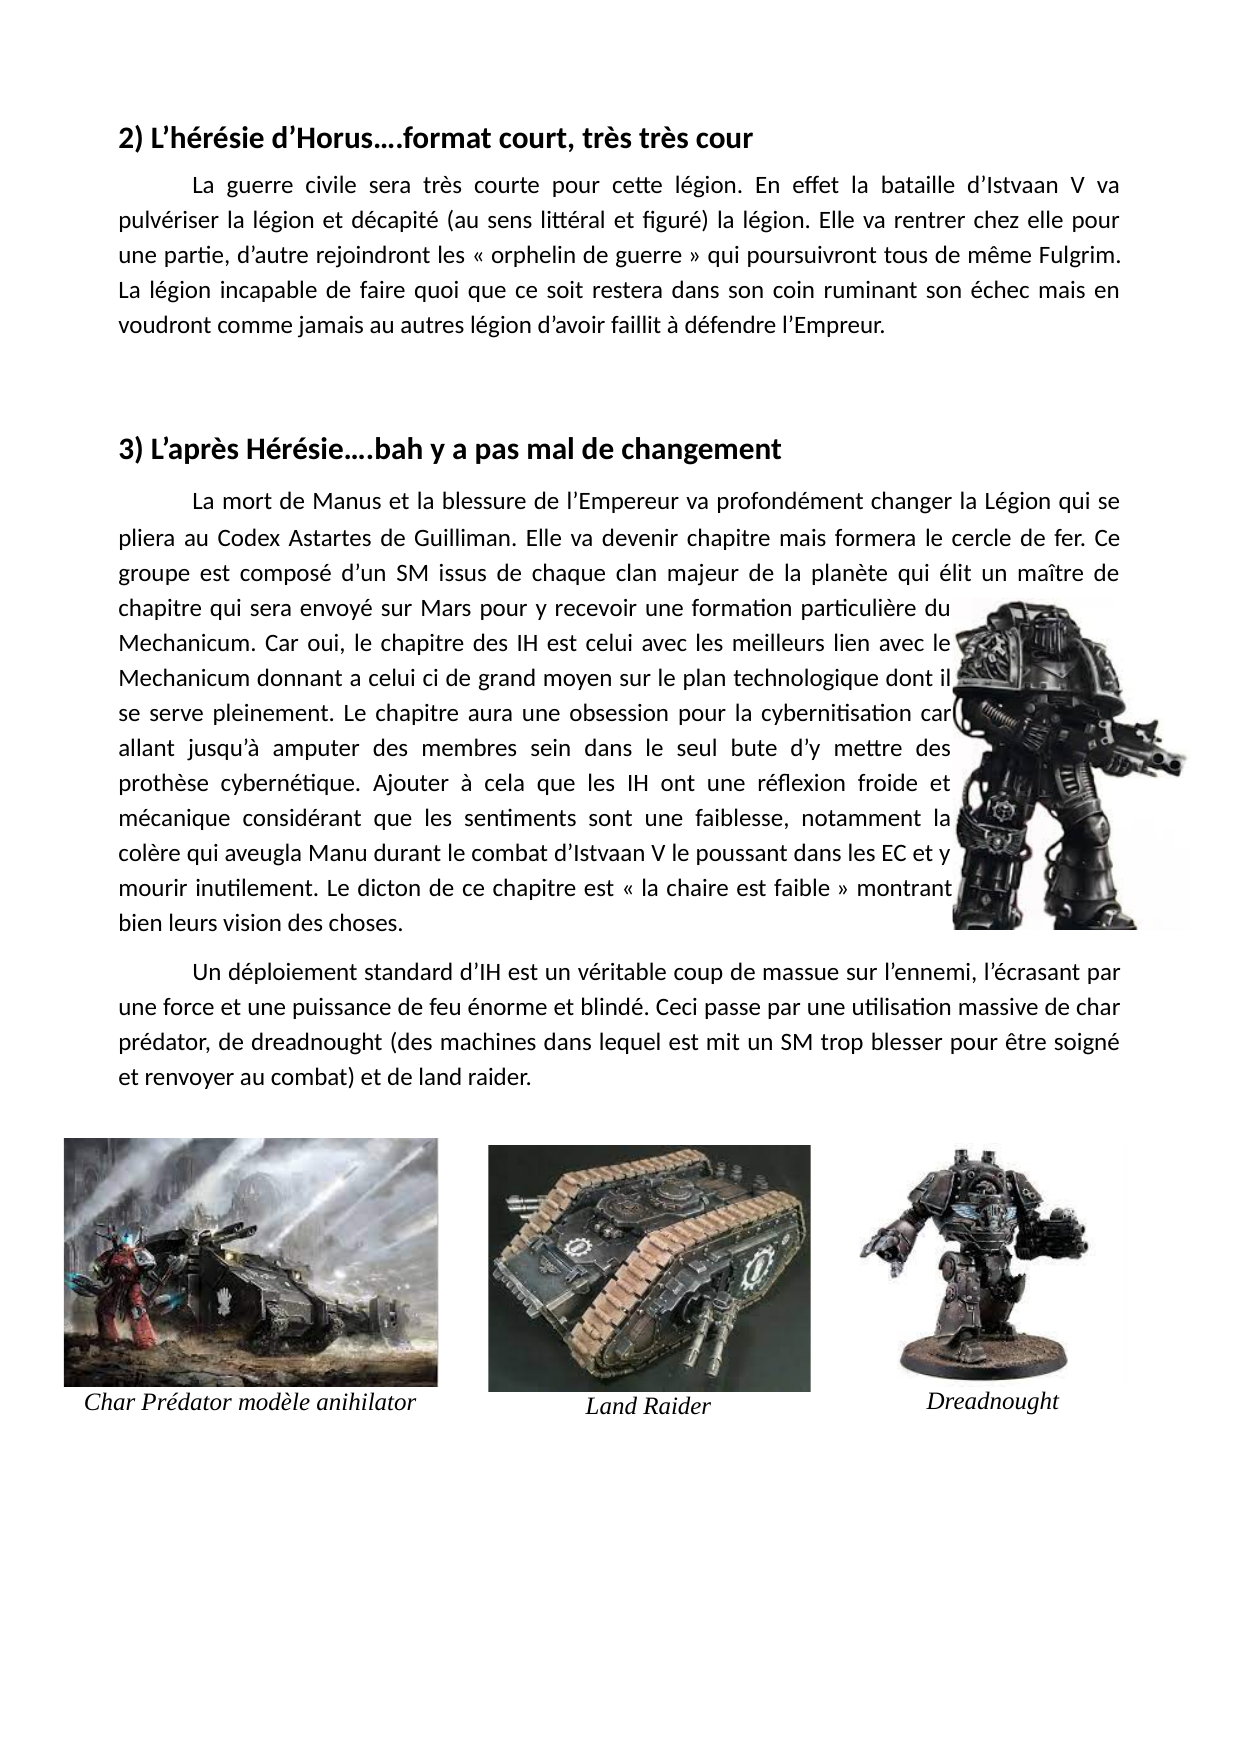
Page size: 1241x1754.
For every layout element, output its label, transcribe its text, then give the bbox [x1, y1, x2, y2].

subtitle 3) L’après Hérésie….bah y a pas mal de changement [118, 429, 1122, 467]
text Dreadnought [841, 1138, 1146, 1415]
picture [63, 1138, 439, 1387]
picture [841, 1143, 1128, 1387]
text Land Raider [488, 1392, 811, 1420]
picture [488, 1145, 811, 1392]
subtitle 2) L’hérésie d’Horus….format court, très très cour [118, 118, 1122, 156]
text La mort de Manus et la blessure de l’Empereur va profondément changer la Légion qui se pliera au Codex Astartes de Guilliman. Elle va devenir chapitre mais formera le cercle de fer. Ce groupe est composé d’un SM issus de chaque clan majeur de la planète qui élit un maître de chapitre qui sera envoyé sur Mars pour y recevoir une formation particulière du Mechanicum. Car oui, le chapitre des IH est celui avec les meilleurs lien avec le Mechanicum donnant a celui ci de grand moyen sur le plan technologique dont il se serve pleinement. Le chapitre aura une obsession pour la cybernitisation car allant jusqu’à amputer des membres sein dans le seul bute d’y mettre des prothèse cybernétique. Ajouter à cela que les IH ont une réflexion froide et mécanique considérant que les sentiments sont une faiblesse, notamment la colère qui aveugla Manu durant le combat d’Istvaan V le poussant dans les EC et y mourir inutilement. Le dicton de ce chapitre est « la chaire est faible » montrant bien leurs vision des choses. [118, 479, 1122, 937]
picture [952, 598, 1191, 930]
text Char Prédator modèle anihilator [64, 1387, 438, 1415]
text Un déploiement standard d’IH est un véritable coup de massue sur l’ennemi, l’écrasant par une force et une puissance de feu énorme et blindé. Ceci passe par une utilisation massive de char prédator, de dreadnought (des machines dans lequel est mit un SM trop blesser pour être soigné et renvoyer au combat) et de land raider. [118, 957, 1122, 1092]
text La guerre civile sera très courte pour cette légion. En effet la bataille d’Istvaan V va pulvériser la légion et décapité (au sens littéral et figuré) la légion. Elle va rentrer chez elle pour une partie, d’autre rejoindront les « orphelin de guerre » qui poursuivront tous de même Fulgrim. La légion incapable de faire quoi que ce soit restera dans son coin ruminant son échec mais en voudront comme jamais au autres légion d’avoir faillit à défendre l’Empreur. [118, 169, 1122, 339]
